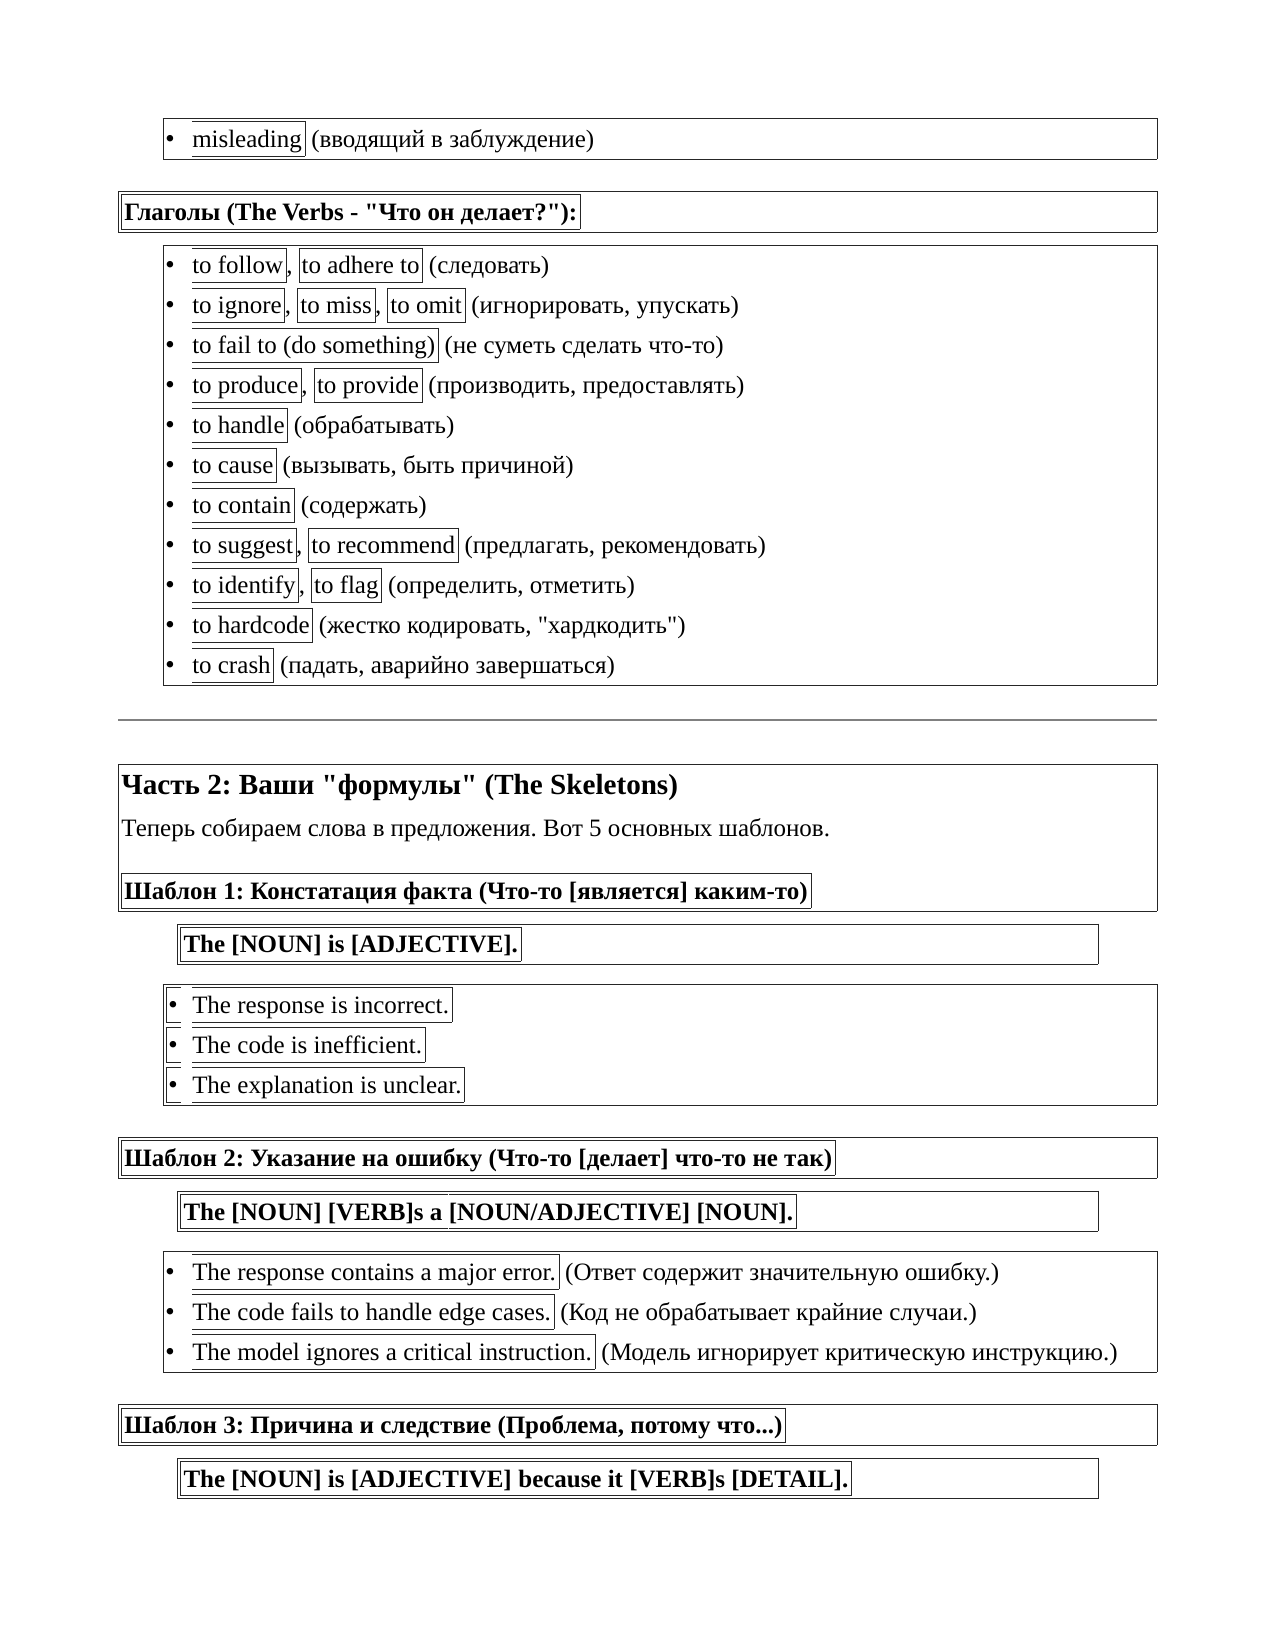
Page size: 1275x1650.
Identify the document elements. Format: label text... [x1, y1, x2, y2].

list The response contains a major error. (Ответ содержит значительную ошибку.) [164, 1252, 1157, 1289]
text The [NOUN] [VERB]s a [NOUN/ADJECTIVE] [NOUN]. [178, 1192, 1098, 1231]
subtitle Шаблон 2: Указание на ошибку (Что-то [делает] что-то не так) [119, 1138, 1157, 1178]
list The explanation is unclear. [164, 1064, 1157, 1105]
list The code fails to handle edge cases. (Код не обрабатывает крайние случаи.) [164, 1291, 1157, 1329]
list to crash (падать, аварийно завершаться) [164, 644, 1157, 685]
list to produce, to provide (производить, предоставлять) [164, 364, 1157, 402]
list to handle (обрабатывать) [164, 404, 1157, 442]
text Теперь собираем слова в предложения. Вот 5 основных шаблонов. [119, 810, 1157, 842]
list to fail to (do something) (не суметь сделать что-то) [164, 324, 1157, 362]
subtitle Часть 2: Ваши "формулы" (The Skeletons) [119, 765, 1157, 801]
text The [NOUN] is [ADJECTIVE] because it [VERB]s [DETAIL]. [178, 1459, 1098, 1498]
list to follow, to adhere to (следовать) [164, 246, 1157, 282]
list The model ignores a critical instruction. (Модель игнорирует критическую инструкцию.) [164, 1331, 1157, 1372]
list misleading (вводящий в заблуждение) [164, 119, 1157, 159]
list to ignore, to miss, to omit (игнорировать, упускать) [164, 284, 1157, 322]
subtitle Шаблон 1: Констатация факта (Что-то [является] каким-то) [119, 870, 1157, 911]
list to hardcode (жестко кодировать, "хардкодить") [164, 604, 1157, 642]
list to identify, to flag (определить, отметить) [164, 564, 1157, 602]
list to contain (содержать) [164, 484, 1157, 522]
subtitle Глаголы (The Verbs - "Что он делает?"): [119, 192, 1157, 232]
subtitle Шаблон 3: Причина и следствие (Проблема, потому что...) [119, 1405, 1157, 1445]
text The [NOUN] is [ADJECTIVE]. [178, 925, 1098, 964]
list The response is incorrect. [164, 985, 1157, 1022]
list The code is inefficient. [164, 1024, 1157, 1062]
list to cause (вызывать, быть причиной) [164, 444, 1157, 482]
list to suggest, to recommend (предлагать, рекомендовать) [164, 524, 1157, 562]
